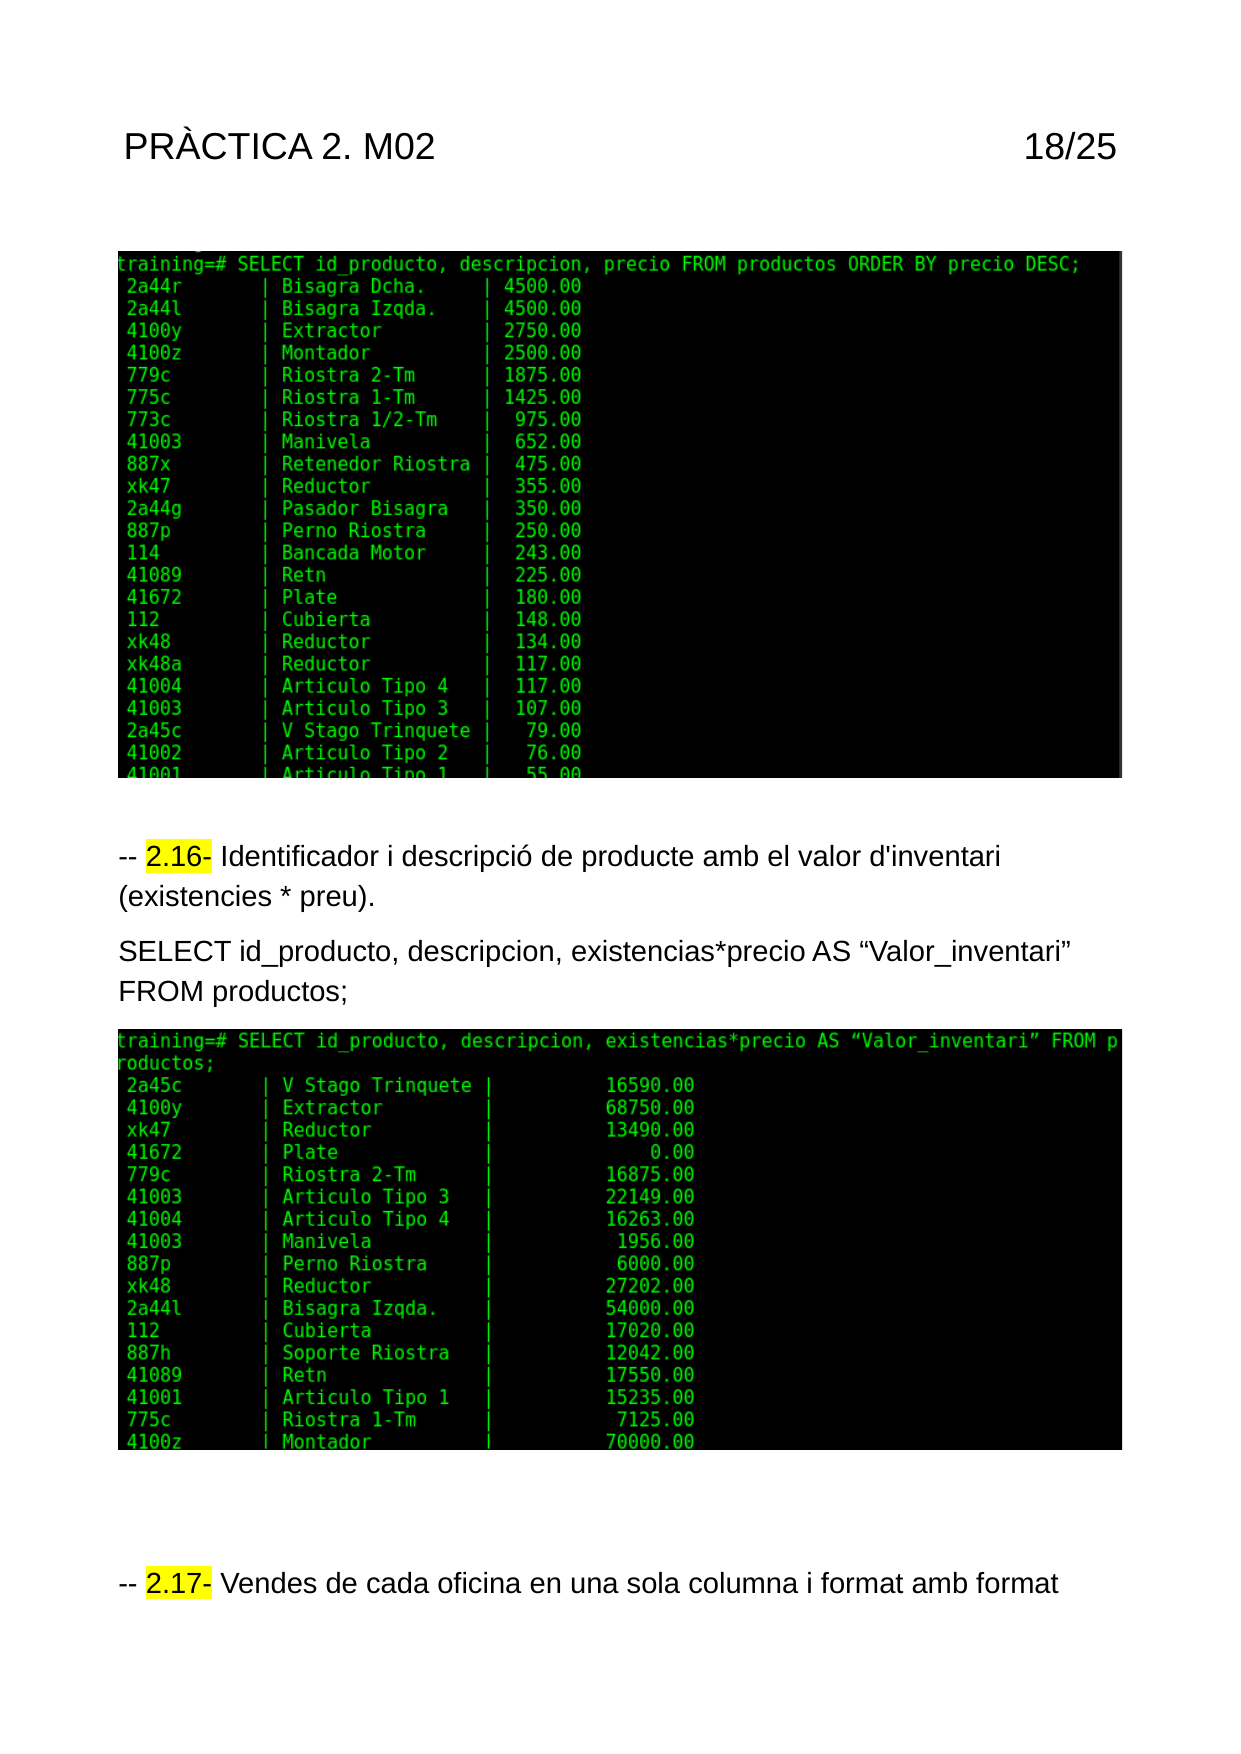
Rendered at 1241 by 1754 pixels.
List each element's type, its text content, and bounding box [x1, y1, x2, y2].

text -- 2.16- Identificador i descripció de producte amb el valor d'inventari (existencies * preu). [118, 839, 1122, 913]
text SELECT id_producto, descripcion, existencias*precio AS “Valor_inventari” FROM productos; [118, 934, 1122, 1008]
picture [118, 251, 1123, 778]
picture [118, 1029, 1123, 1450]
text -- 2.17- Vendes de cada oficina en una sola columna i format amb format [118, 1566, 1122, 1599]
